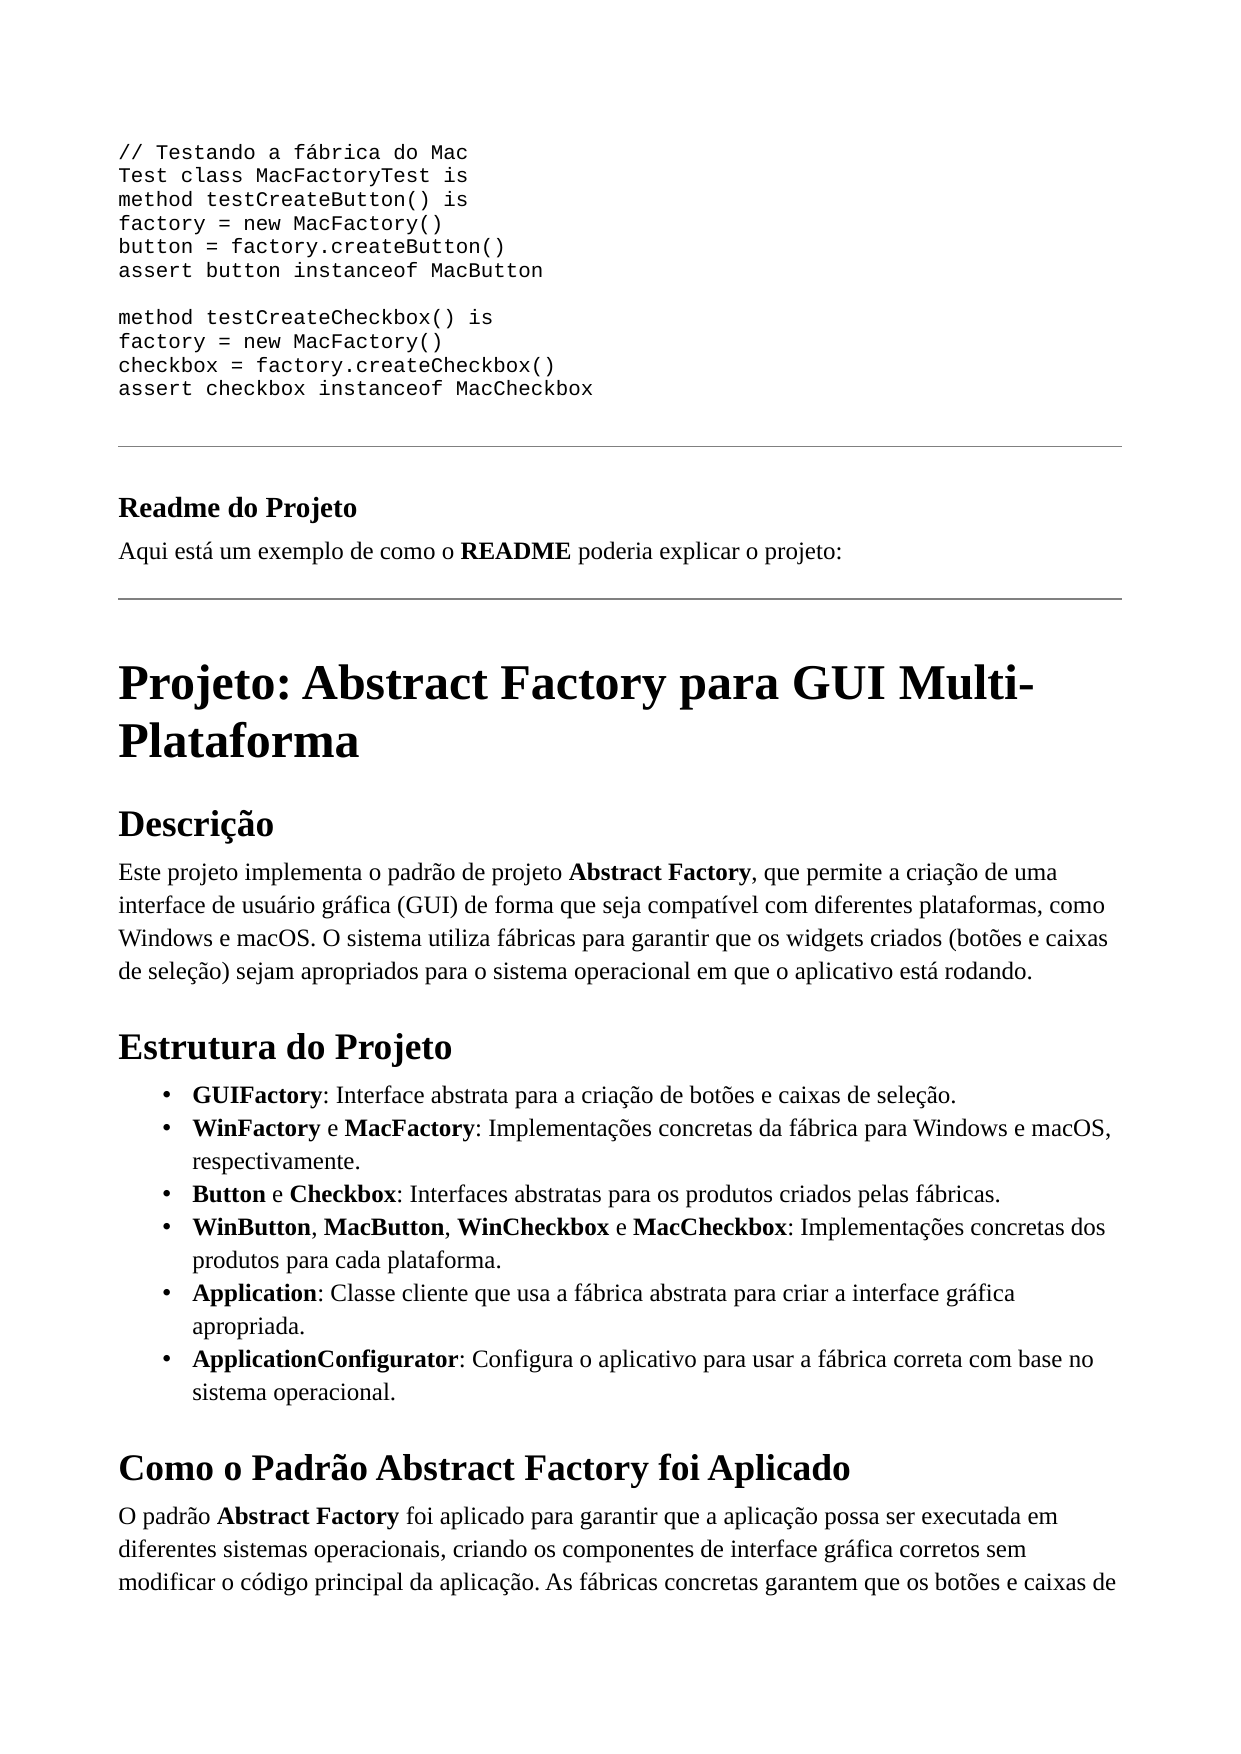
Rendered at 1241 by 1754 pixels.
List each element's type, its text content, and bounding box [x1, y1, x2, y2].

text O padrão Abstract Factory foi aplicado para garantir que a aplicação possa ser executada em diferentes sistemas operacionais, criando os componentes de interface gráfica corretos sem modificar o código principal da aplicação. As fábricas concretas garantem que os botões e caixas de [118, 1501, 1122, 1596]
subtitle Como o Padrão Abstract Factory foi Aplicado [118, 1446, 1122, 1489]
text assert button instanceof MacButton [118, 260, 1122, 284]
list GUIFactory: Interface abstrata para a criação de botões e caixas de seleção. [162, 1080, 1122, 1109]
text checkbox = factory.createCheckbox() [118, 354, 1122, 378]
text factory = new MacFactory() [118, 331, 1122, 354]
subtitle Descrição [118, 801, 1122, 844]
list Button e Checkbox: Interfaces abstratas para os produtos criados pelas fábricas. [162, 1179, 1122, 1208]
subtitle Readme do Projeto [118, 490, 1122, 524]
text method testCreateCheckbox() is [118, 307, 1122, 331]
list Application: Classe cliente que usa a fábrica abstrata para criar a interface gráfica apropriada. [162, 1278, 1122, 1340]
text // Testando a fábrica do Mac [118, 142, 1122, 165]
text Este projeto implementa o padrão de projeto Abstract Factory, que permite a criação de uma interface de usuário gráfica (GUI) de forma que seja compatível com diferentes plataformas, como Windows e macOS. O sistema utiliza fábricas para garantir que os widgets criados (botões e caixas de seleção) sejam apropriados para o sistema operacional em que o aplicativo está rodando. [118, 857, 1122, 985]
list WinButton, MacButton, WinCheckbox e MacCheckbox: Implementações concretas dos produtos para cada plataforma. [162, 1212, 1122, 1274]
text button = factory.createButton() [118, 236, 1122, 260]
subtitle Estrutura do Projeto [118, 1024, 1122, 1068]
list ApplicationConfigurator: Configura o aplicativo para usar a fábrica correta com base no sistema operacional. [162, 1344, 1122, 1406]
text Aqui está um exemplo de como o README poderia explicar o projeto: [118, 536, 1122, 565]
text factory = new MacFactory() [118, 213, 1122, 236]
text Test class MacFactoryTest is [118, 165, 1122, 189]
text assert checkbox instanceof MacCheckbox [118, 378, 1122, 402]
list WinFactory e MacFactory: Implementações concretas da fábrica para Windows e macOS, respectivamente. [162, 1113, 1122, 1175]
subtitle Projeto: Abstract Factory para GUI Multi-Plataforma [118, 653, 1122, 768]
text method testCreateButton() is [118, 189, 1122, 213]
